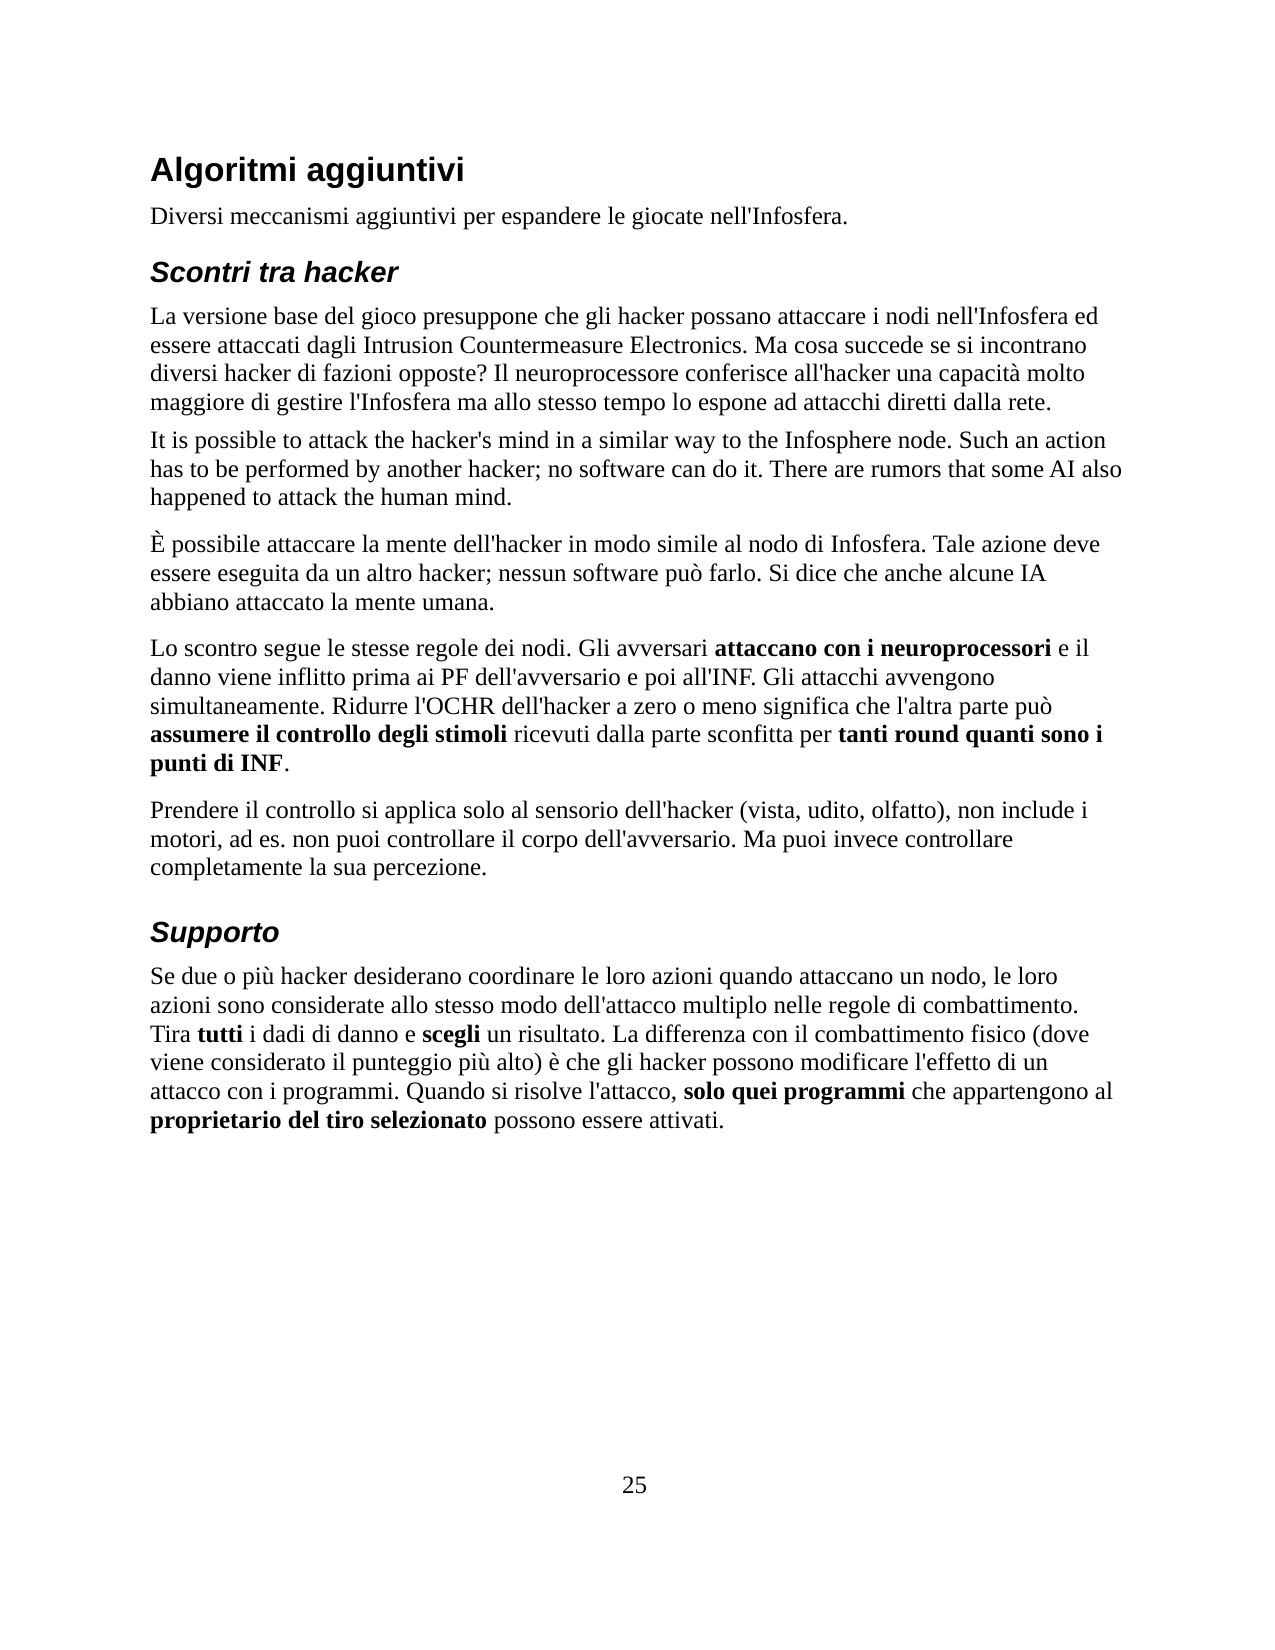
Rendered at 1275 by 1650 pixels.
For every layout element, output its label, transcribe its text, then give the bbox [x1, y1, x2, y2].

text It is possible to attack the hacker's mind in a similar way to the Infosphere node. Such an action has to be performed by another hacker; no software can do it. There are rumors that some AI also happened to attack the human mind. [150, 425, 1125, 511]
text È possibile attaccare la mente dell'hacker in modo simile al nodo di Infosfera. Tale azione deve essere eseguita da un altro hacker; nessun software può farlo. Si dice che anche alcune IA abbiano attaccato la mente umana. [150, 529, 1125, 615]
text La versione base del gioco presuppone che gli hacker possano attaccare i nodi nell'Infosfera ed essere attaccati dagli Intrusion Countermeasure Electronics. Ma cosa succede se si incontrano diversi hacker di fazioni opposte? Il neuroprocessore conferisce all'hacker una capacità molto maggiore di gestire l'Infosfera ma allo stesso tempo lo espone ad attacchi diretti dalla rete. [150, 301, 1125, 416]
text Prendere il controllo si applica solo al sensorio dell'hacker (vista, udito, olfatto), non include i motori, ad es. non puoi controllare il corpo dell'avversario. Ma puoi invece controllare completamente la sua percezione. [150, 795, 1125, 881]
text Se due o più hacker desiderano coordinare le loro azioni quando attaccano un nodo, le loro azioni sono considerate allo stesso modo dell'attacco multiplo nelle regole di combattimento. Tira tutti i dadi di danno e scegli un risultato. La differenza con il combattimento fisico (dove viene considerato il punteggio più alto) è che gli hacker possono modificare l'effetto di un attacco con i programmi. Quando si risolve l'attacco, solo quei programmi che appartengono al proprietario del tiro selezionato possono essere attivati. [150, 961, 1125, 1134]
subtitle Scontri tra hacker [150, 255, 1125, 288]
text Lo scontro segue le stesse regole dei nodi. Gli avversari attaccano con i neuroprocessori e il danno viene inflitto prima ai PF dell'avversario e poi all'INF. Gli attacchi avvengono simultaneamente. Ridurre l'OCHR dell'hacker a zero o meno significa che l'altra parte può assumere il controllo degli stimoli ricevuti dalla parte sconfitta per tanti round quanti sono i punti di INF. [150, 633, 1125, 777]
subtitle Algoritmi aggiuntivi [150, 150, 1125, 189]
subtitle Supporto [150, 915, 1125, 949]
text Diversi meccanismi aggiuntivi per espandere le giocate nell'Infosfera. [150, 201, 1125, 230]
